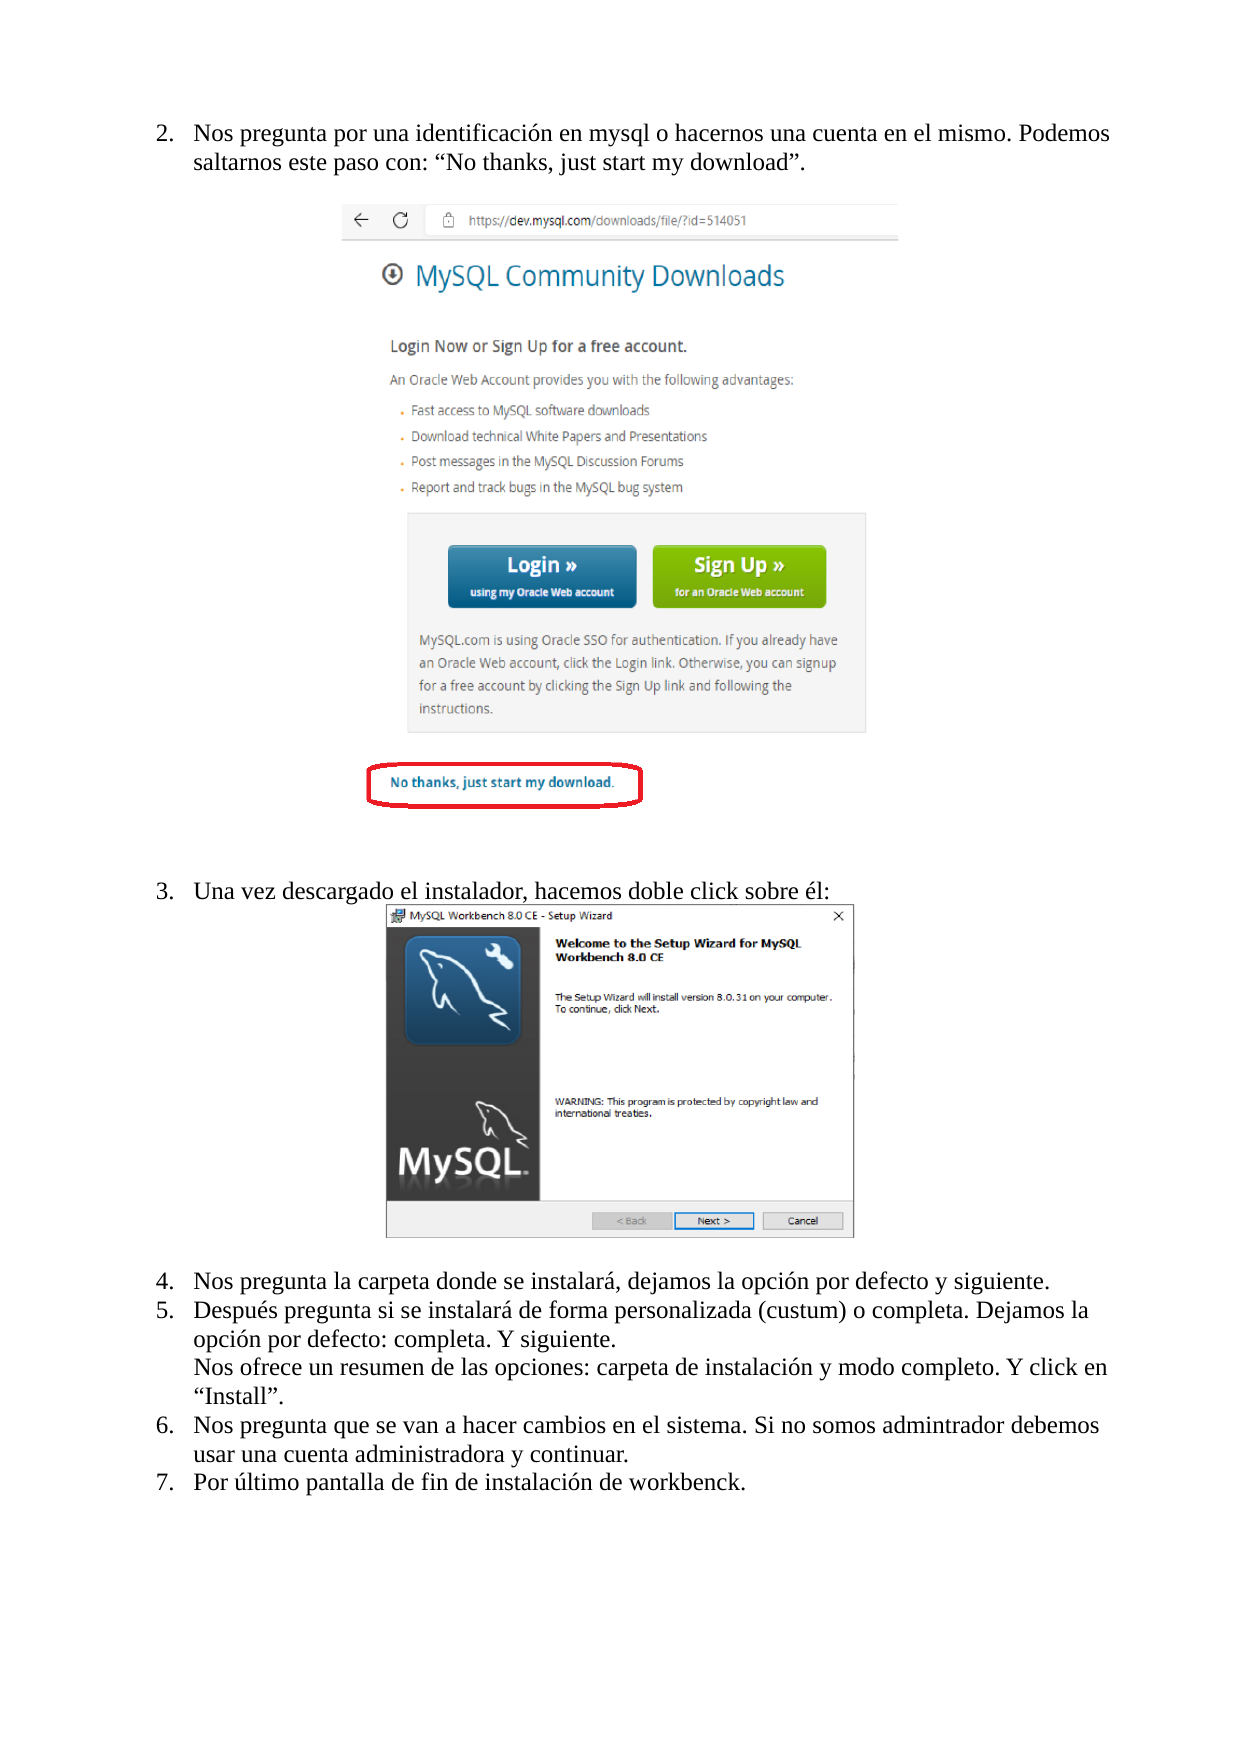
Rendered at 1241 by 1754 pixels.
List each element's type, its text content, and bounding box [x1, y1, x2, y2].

list Una vez descargado el instalador, hacemos doble click sobre él: [156, 876, 1122, 905]
list Nos pregunta por una identificación en mysql o hacernos una cuenta en el mismo. Podemos saltarnos este paso con: “No thanks, just start my download”. [156, 118, 1122, 176]
list Por último pantalla de fin de instalación de workbenck. [156, 1467, 1122, 1496]
list Después pregunta si se instalará de forma personalizada (custum) o completa. Dejamos la opción por defecto: completa. Y siguiente. [156, 1295, 1122, 1352]
list Nos pregunta la carpeta donde se instalará, dejamos la opción por defecto y siguiente. [156, 1266, 1122, 1295]
text Nos ofrece un resumen de las opciones: carpeta de instalación y modo completo. Y click en “Install”. [193, 1352, 1122, 1410]
list Nos pregunta que se van a hacer cambios en el sistema. Si no somos admintrador debemos usar una cuenta administradora y continuar. [156, 1410, 1122, 1467]
